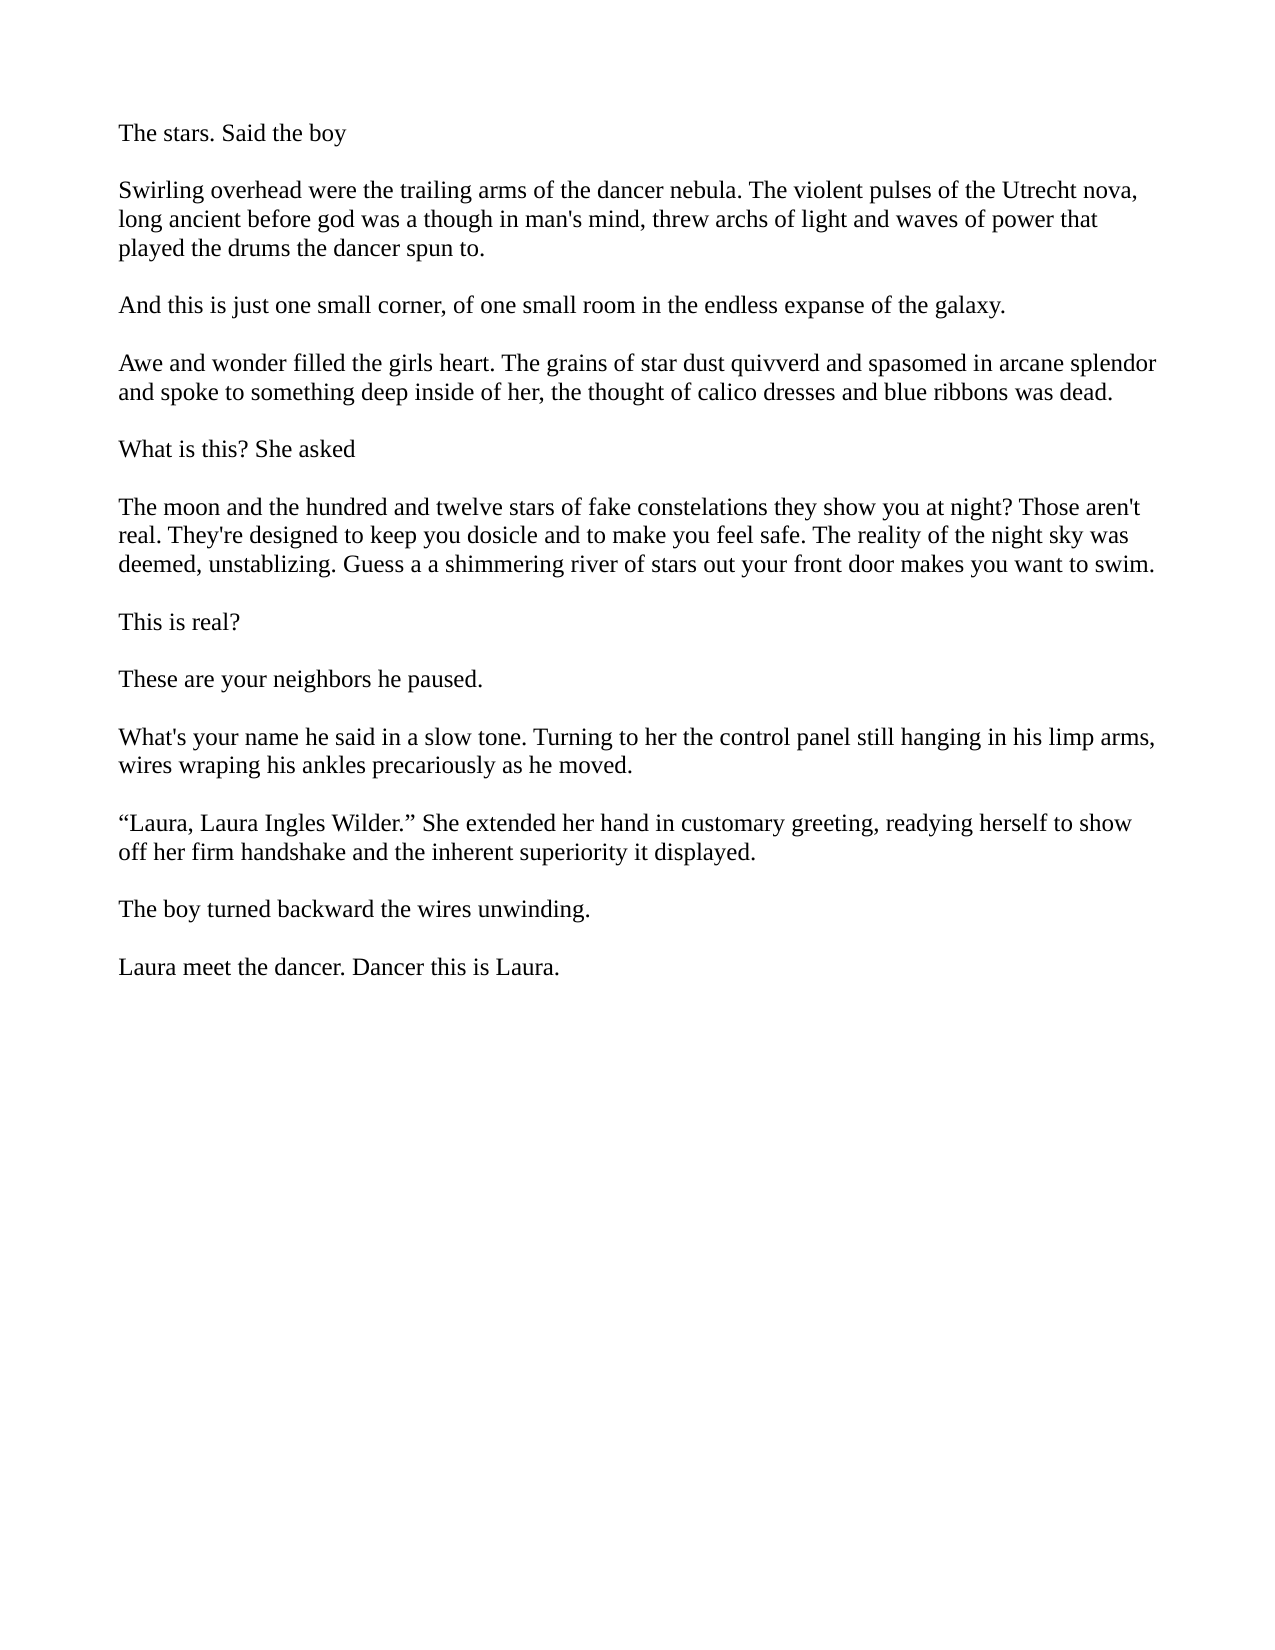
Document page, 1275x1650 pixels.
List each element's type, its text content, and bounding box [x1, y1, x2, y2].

text The moon and the hundred and twelve stars of fake constelations they show you at night? Those aren't real. They're designed to keep you dosicle and to make you feel safe. The reality of the night sky was deemed, unstablizing. Guess a a shimmering river of stars out your front door makes you want to swim. [118, 492, 1157, 578]
text Swirling overhead were the trailing arms of the dancer nebula. The violent pulses of the Utrecht nova, long ancient before god was a though in man's mind, threw archs of light and waves of power that played the drums the dancer spun to. [118, 176, 1157, 262]
text This is real? [118, 607, 1157, 636]
text The boy turned backward the wires unwinding. [118, 894, 1157, 923]
text Awe and wonder filled the girls heart. The grains of star dust quivverd and spasomed in arcane splendor and spoke to something deep inside of her, the thought of calico dresses and blue ribbons was dead. [118, 348, 1157, 406]
text “Laura, Laura Ingles Wilder.” She extended her hand in customary greeting, readying herself to show off her firm handshake and the inherent superiority it displayed. [118, 808, 1157, 866]
text What is this? She asked [118, 434, 1157, 463]
text And this is just one small corner, of one small room in the endless expanse of the galaxy. [118, 291, 1157, 319]
text What's your name he said in a slow tone. Turning to her the control panel still hanging in his limp arms, wires wraping his ankles precariously as he moved. [118, 722, 1157, 779]
text These are your neighbors he paused. [118, 664, 1157, 693]
text The stars. Said the boy [118, 118, 1157, 147]
text Laura meet the dancer. Dancer this is Laura. [118, 952, 1157, 981]
